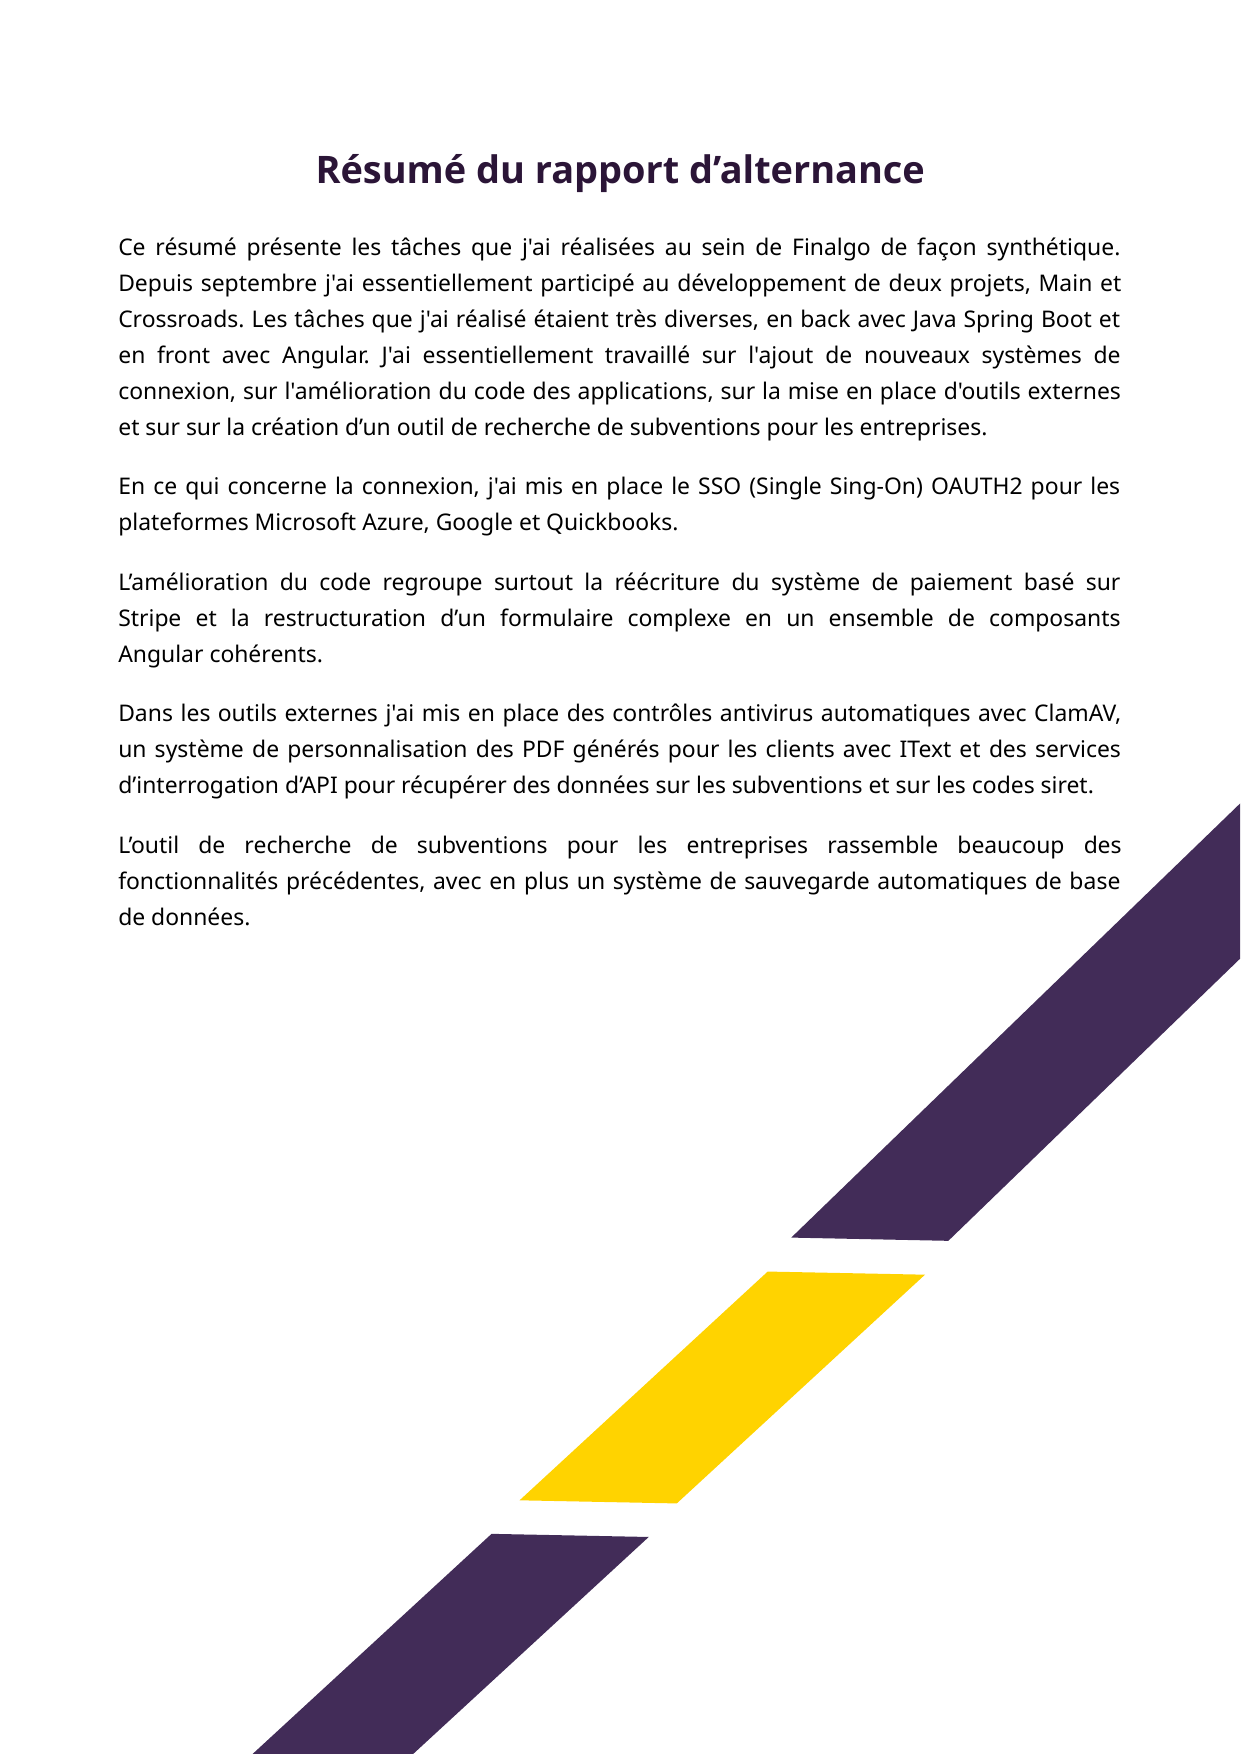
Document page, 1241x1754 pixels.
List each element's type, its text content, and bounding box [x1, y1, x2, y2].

text Ce résumé présente les tâches que j'ai réalisées au sein de Finalgo de façon synthétique. Depuis septembre j'ai essentiellement participé au développement de deux projets, Main et Crossroads. Les tâches que j'ai réalisé étaient très diverses, en back avec Java Spring Boot et en front avec Angular. J'ai essentiellement travaillé sur l'ajout de nouveaux systèmes de connexion, sur l'amélioration du code des applications, sur la mise en place d'outils externes et sur sur la création d’un outil de recherche de subventions pour les entreprises. [118, 231, 1122, 442]
text L’amélioration du code regroupe surtout la réécriture du système de paiement basé sur Stripe et la restructuration d’un formulaire complexe en un ensemble de composants Angular cohérents. [118, 566, 1122, 669]
text Dans les outils externes j'ai mis en place des contrôles antivirus automatiques avec ClamAV, un système de personnalisation des PDF générés pour les clients avec IText et des services d’interrogation d’API pour récupérer des données sur les subventions et sur les codes siret. [118, 697, 1122, 800]
subtitle Résumé du rapport d’alternance [118, 143, 1122, 195]
text En ce qui concerne la connexion, j'ai mis en place le SSO (Single Sing-On) OAUTH2 pour les plateformes Microsoft Azure, Google et Quickbooks. [118, 470, 1122, 537]
text L’outil de recherche de subventions pour les entreprises rassemble beaucoup des fonctionnalités précédentes, avec en plus un système de sauvegarde automatiques de base de données. [118, 829, 1122, 932]
